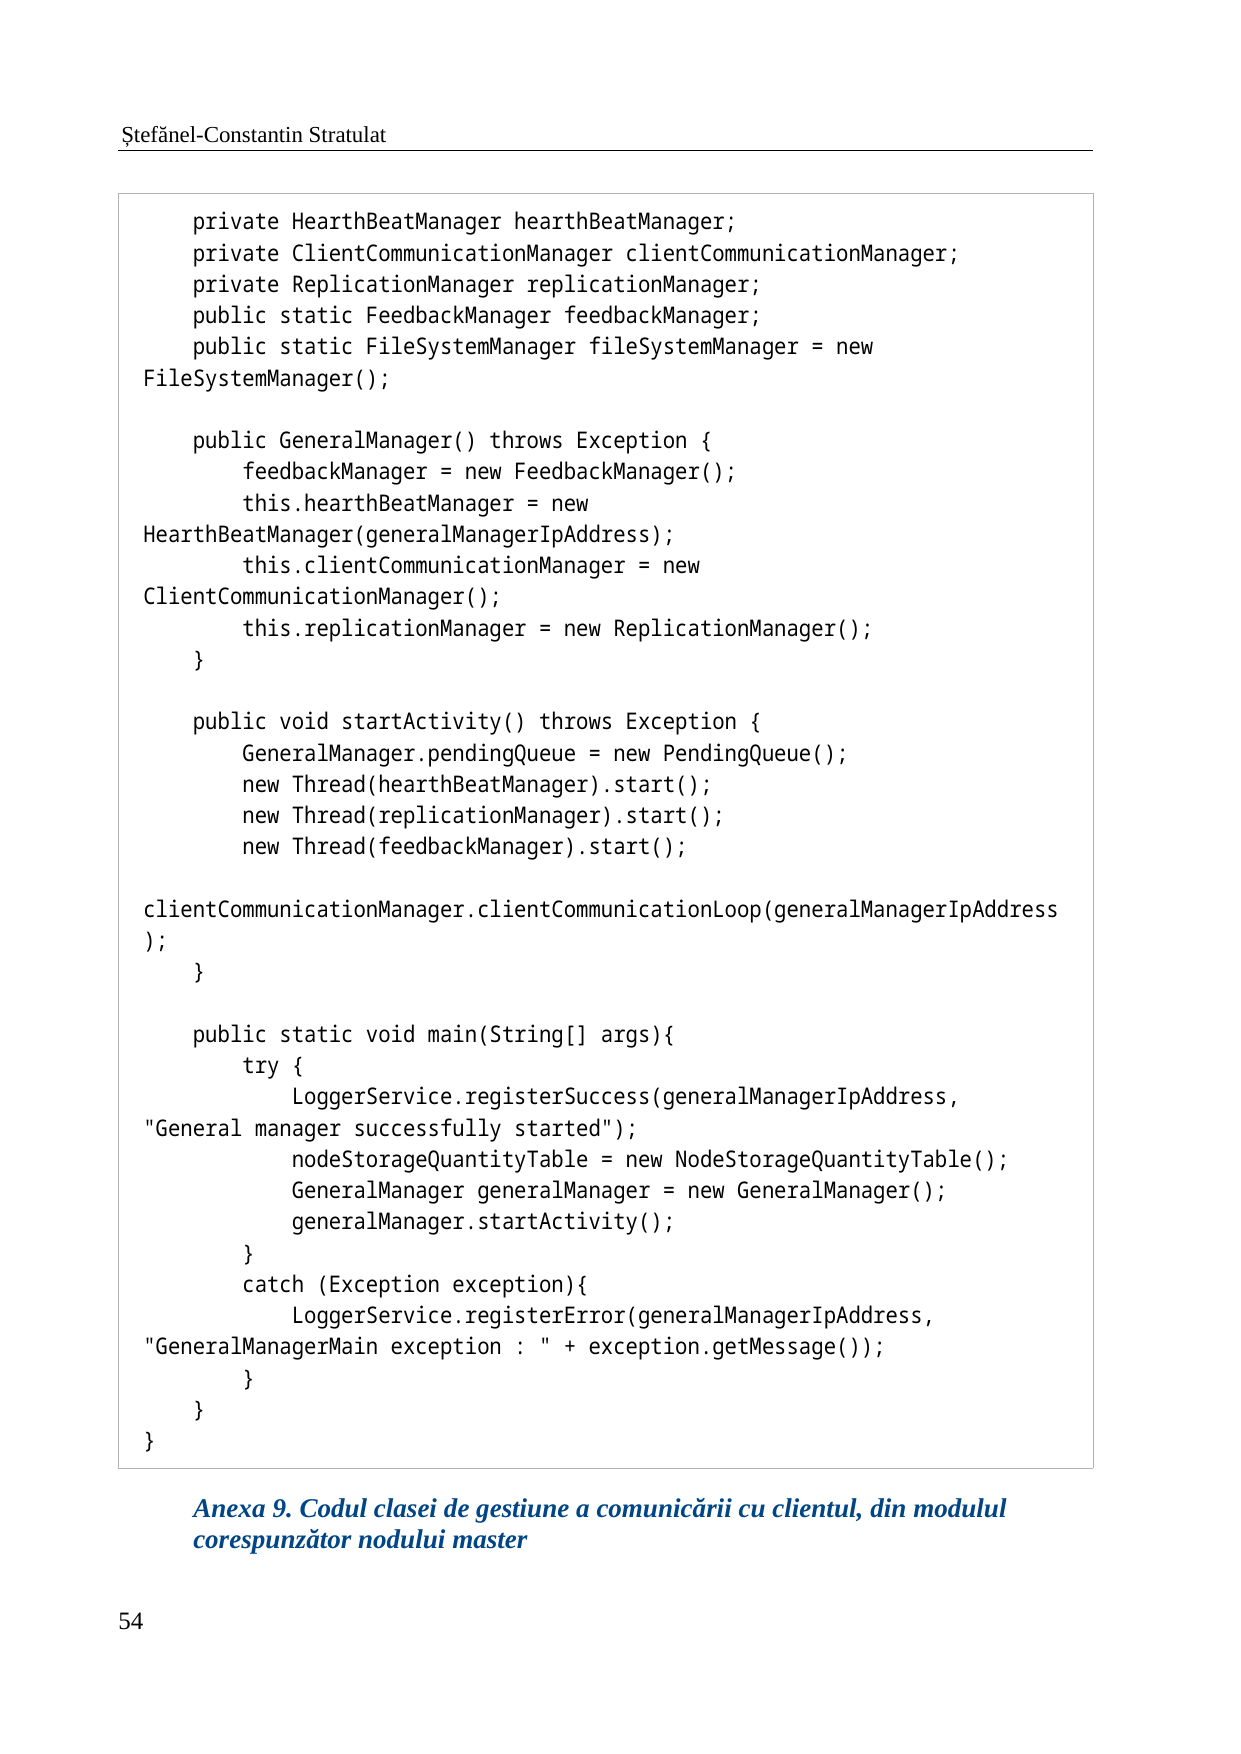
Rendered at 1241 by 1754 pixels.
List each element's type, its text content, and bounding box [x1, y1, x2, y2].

subtitle Anexa 9. Codul clasei de gestiune a comunicării cu clientul, din modulul corespunzător nodului master [193, 1492, 1093, 1555]
text public static void main(String[] args){ [119, 1005, 1093, 1036]
text public void startActivity() throws Exception { [119, 693, 1093, 724]
text nodeStorageQuantityTable = new NodeStorageQuantityTable(); [119, 1130, 1093, 1161]
text public GeneralManager() throws Exception { [119, 411, 1093, 443]
text feedbackManager = new FeedbackManager(); [119, 443, 1093, 474]
text new Thread(hearthBeatManager).start(); [119, 755, 1093, 786]
text } [119, 1380, 1093, 1411]
text } [119, 1349, 1093, 1380]
text catch (Exception exception){ [119, 1255, 1093, 1286]
text clientCommunicationManager.clientCommunicationLoop(generalManagerIpAddress); [119, 849, 1093, 943]
text new Thread(feedbackManager).start(); [119, 818, 1093, 849]
text private HearthBeatManager hearthBeatManager; [119, 194, 1093, 224]
text try { [119, 1036, 1093, 1068]
text new Thread(replicationManager).start(); [119, 786, 1093, 818]
text this.replicationManager = new ReplicationManager(); [119, 599, 1093, 630]
text } [119, 1224, 1093, 1255]
text } [119, 1411, 1093, 1468]
text public static FileSystemManager fileSystemManager = new FileSystemManager(); [119, 318, 1093, 393]
text private ReplicationManager replicationManager; [119, 255, 1093, 286]
text generalManager.startActivity(); [119, 1193, 1093, 1224]
text } [119, 630, 1093, 674]
text this.hearthBeatManager = new HearthBeatManager(generalManagerIpAddress); [119, 474, 1093, 536]
text GeneralManager.pendingQueue = new PendingQueue(); [119, 724, 1093, 755]
text private ClientCommunicationManager clientCommunicationManager; [119, 224, 1093, 255]
text } [119, 943, 1093, 986]
text this.clientCommunicationManager = new ClientCommunicationManager(); [119, 536, 1093, 599]
text public static FeedbackManager feedbackManager; [119, 286, 1093, 318]
text LoggerService.registerSuccess(generalManagerIpAddress, "General manager successfully started"); [119, 1068, 1093, 1130]
text LoggerService.registerError(generalManagerIpAddress, "GeneralManagerMain exception : " + exception.getMessage()); [119, 1286, 1093, 1349]
text GeneralManager generalManager = new GeneralManager(); [119, 1161, 1093, 1193]
